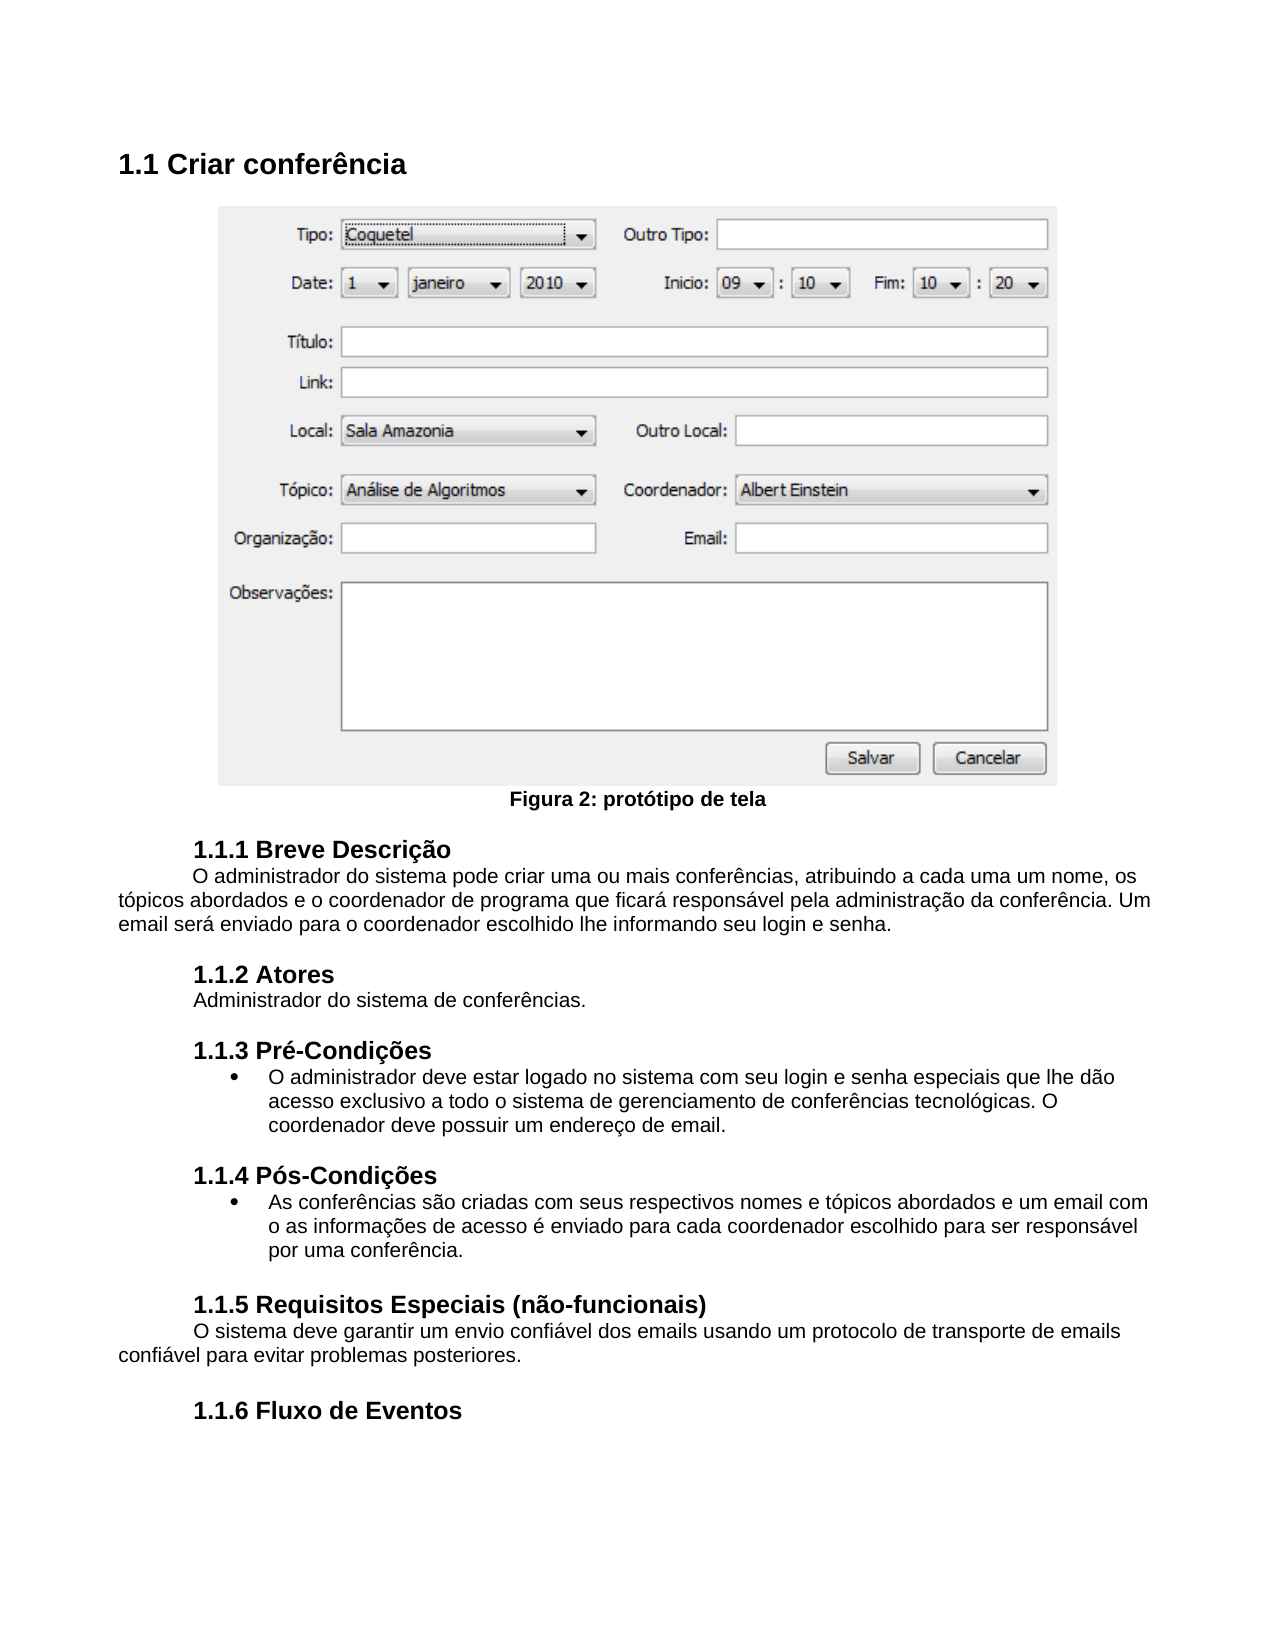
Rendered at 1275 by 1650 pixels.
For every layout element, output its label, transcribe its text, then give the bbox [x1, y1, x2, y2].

list O administrador deve estar logado no sistema com seu login e senha especiais que lhe dão acesso exclusivo a todo o sistema de gerenciamento de conferências tecnológicas. O coordenador deve possuir um endereço de email. [231, 1065, 1157, 1137]
text Administrador do sistema de conferências. [118, 988, 1157, 1012]
text 1.1 Criar conferência [118, 147, 1157, 180]
text 1.1.2 Atores [118, 959, 1157, 988]
text 1.1.4 Pós-Condições [118, 1161, 1157, 1190]
text 1.1.5 Requisitos Especiais (não-funcionais) [118, 1290, 1157, 1319]
list As conferências são criadas com seus respectivos nomes e tópicos abordados e um email com o as informações de acesso é enviado para cada coordenador escolhido para ser responsável por uma conferência. [231, 1190, 1157, 1262]
text Figura 2: protótipo de tela [118, 204, 1157, 811]
text 1.1.3 Pré-Condições [118, 1036, 1157, 1065]
text O administrador do sistema pode criar uma ou mais conferências, atribuindo a cada uma um nome, os tópicos abordados e o coordenador de programa que ficará responsável pela administração da conferência. Um email será enviado para o coordenador escolhido lhe informando seu login e senha. [118, 864, 1157, 936]
picture [218, 206, 1058, 786]
text O sistema deve garantir um envio confiável dos emails usando um protocolo de transporte de emails confiável para evitar problemas posteriores. [118, 1319, 1157, 1367]
text 1.1.1 Breve Descrição [118, 835, 1157, 864]
text 1.1.6 Fluxo de Eventos [118, 1396, 1157, 1424]
